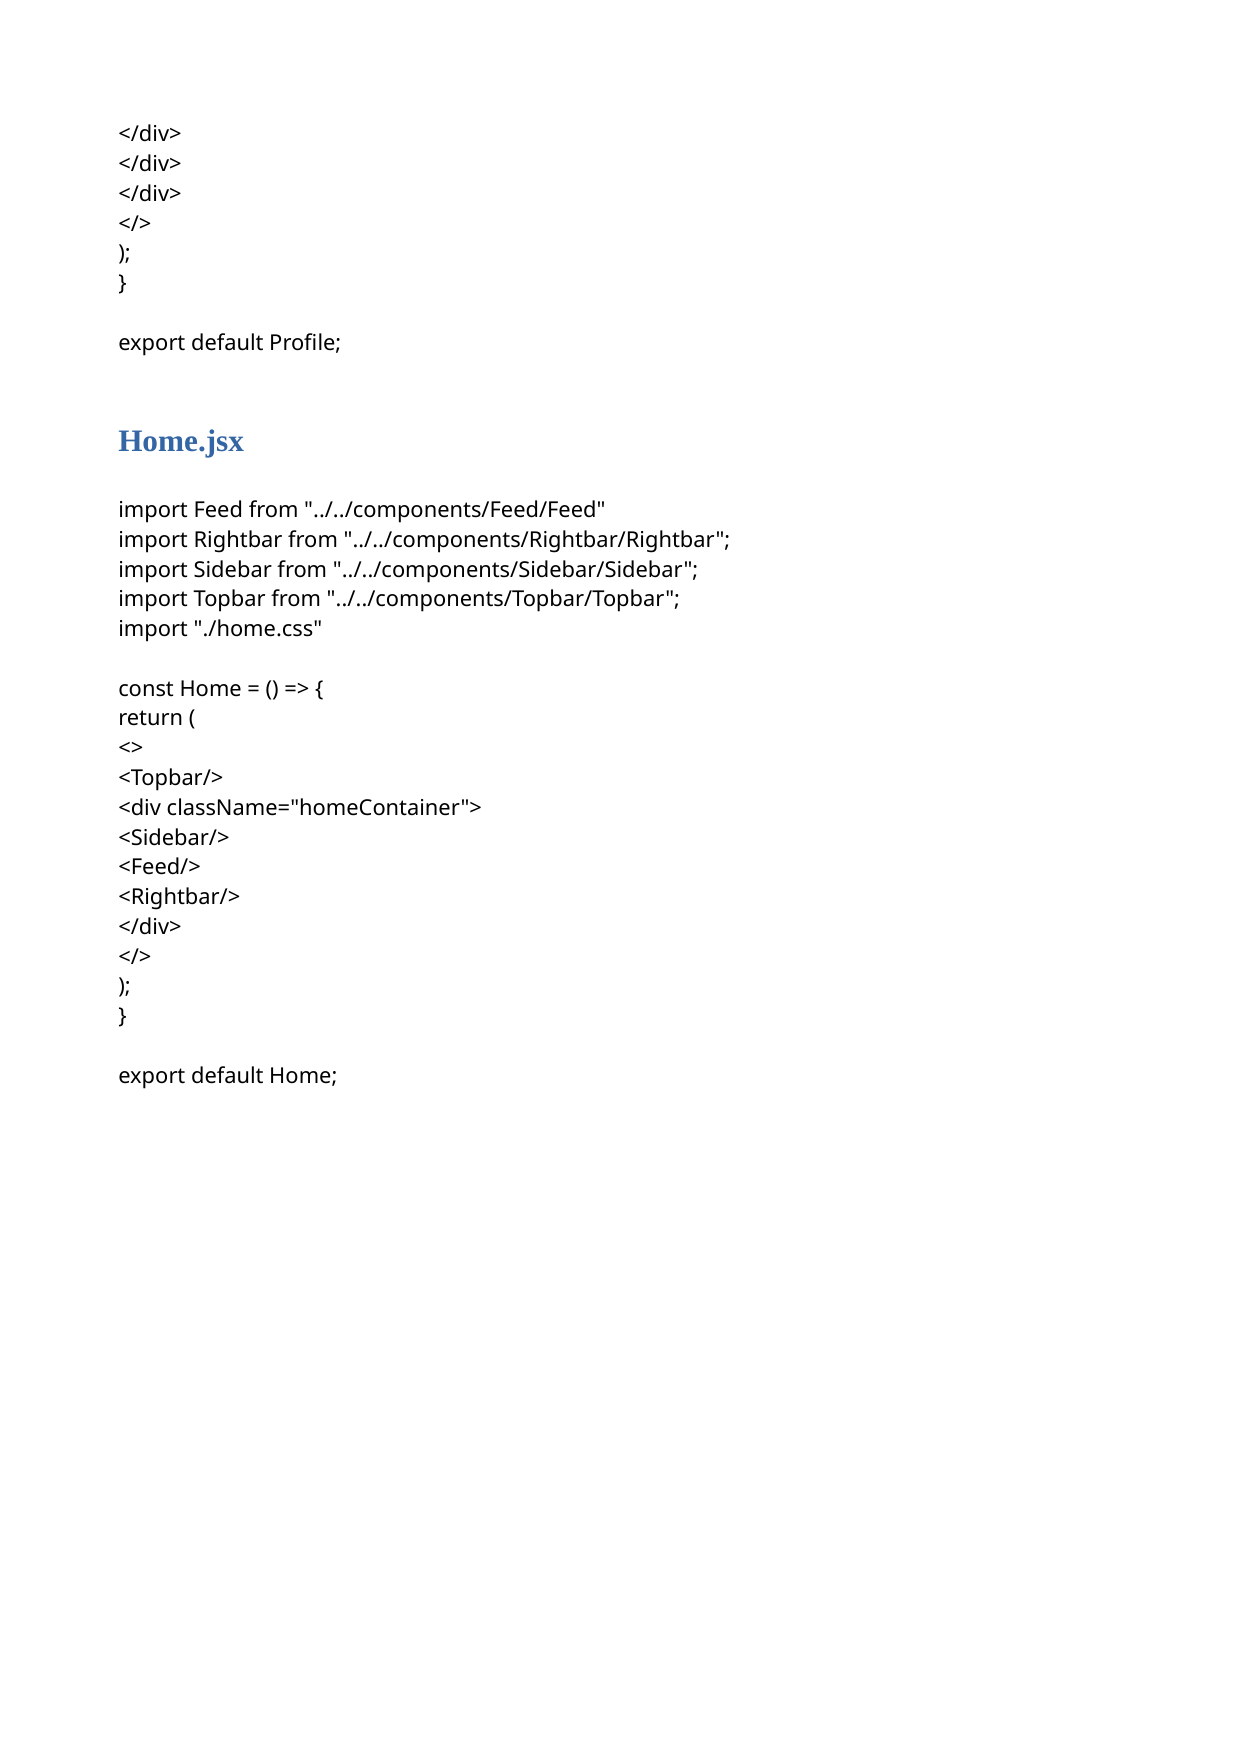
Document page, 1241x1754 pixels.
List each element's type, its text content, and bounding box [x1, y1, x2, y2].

text export default Profile; [118, 327, 1122, 356]
text import Sidebar from "../../components/Sidebar/Sidebar"; [118, 553, 1122, 583]
text Home.jsx [118, 422, 1122, 458]
text </div> [118, 118, 1122, 148]
text <div className="homeContainer"> [118, 792, 1122, 822]
text <Topbar/> [118, 762, 1122, 792]
text </div> [118, 911, 1122, 941]
text </div> [118, 148, 1122, 178]
text <> [118, 732, 1122, 762]
text ); [118, 237, 1122, 267]
text import "./home.css" [118, 613, 1122, 643]
text </> [118, 941, 1122, 971]
text ); [118, 971, 1122, 1000]
text <Sidebar/> [118, 822, 1122, 851]
text export default Home; [118, 1060, 1122, 1089]
text import Topbar from "../../components/Topbar/Topbar"; [118, 583, 1122, 613]
text } [118, 267, 1122, 297]
text </div> [118, 178, 1122, 207]
text </> [118, 207, 1122, 237]
text <Feed/> [118, 851, 1122, 881]
text import Feed from "../../components/Feed/Feed" [118, 494, 1122, 524]
text <Rightbar/> [118, 881, 1122, 911]
text return ( [118, 702, 1122, 732]
text import Rightbar from "../../components/Rightbar/Rightbar"; [118, 524, 1122, 553]
text const Home = () => { [118, 673, 1122, 702]
text } [118, 1000, 1122, 1030]
